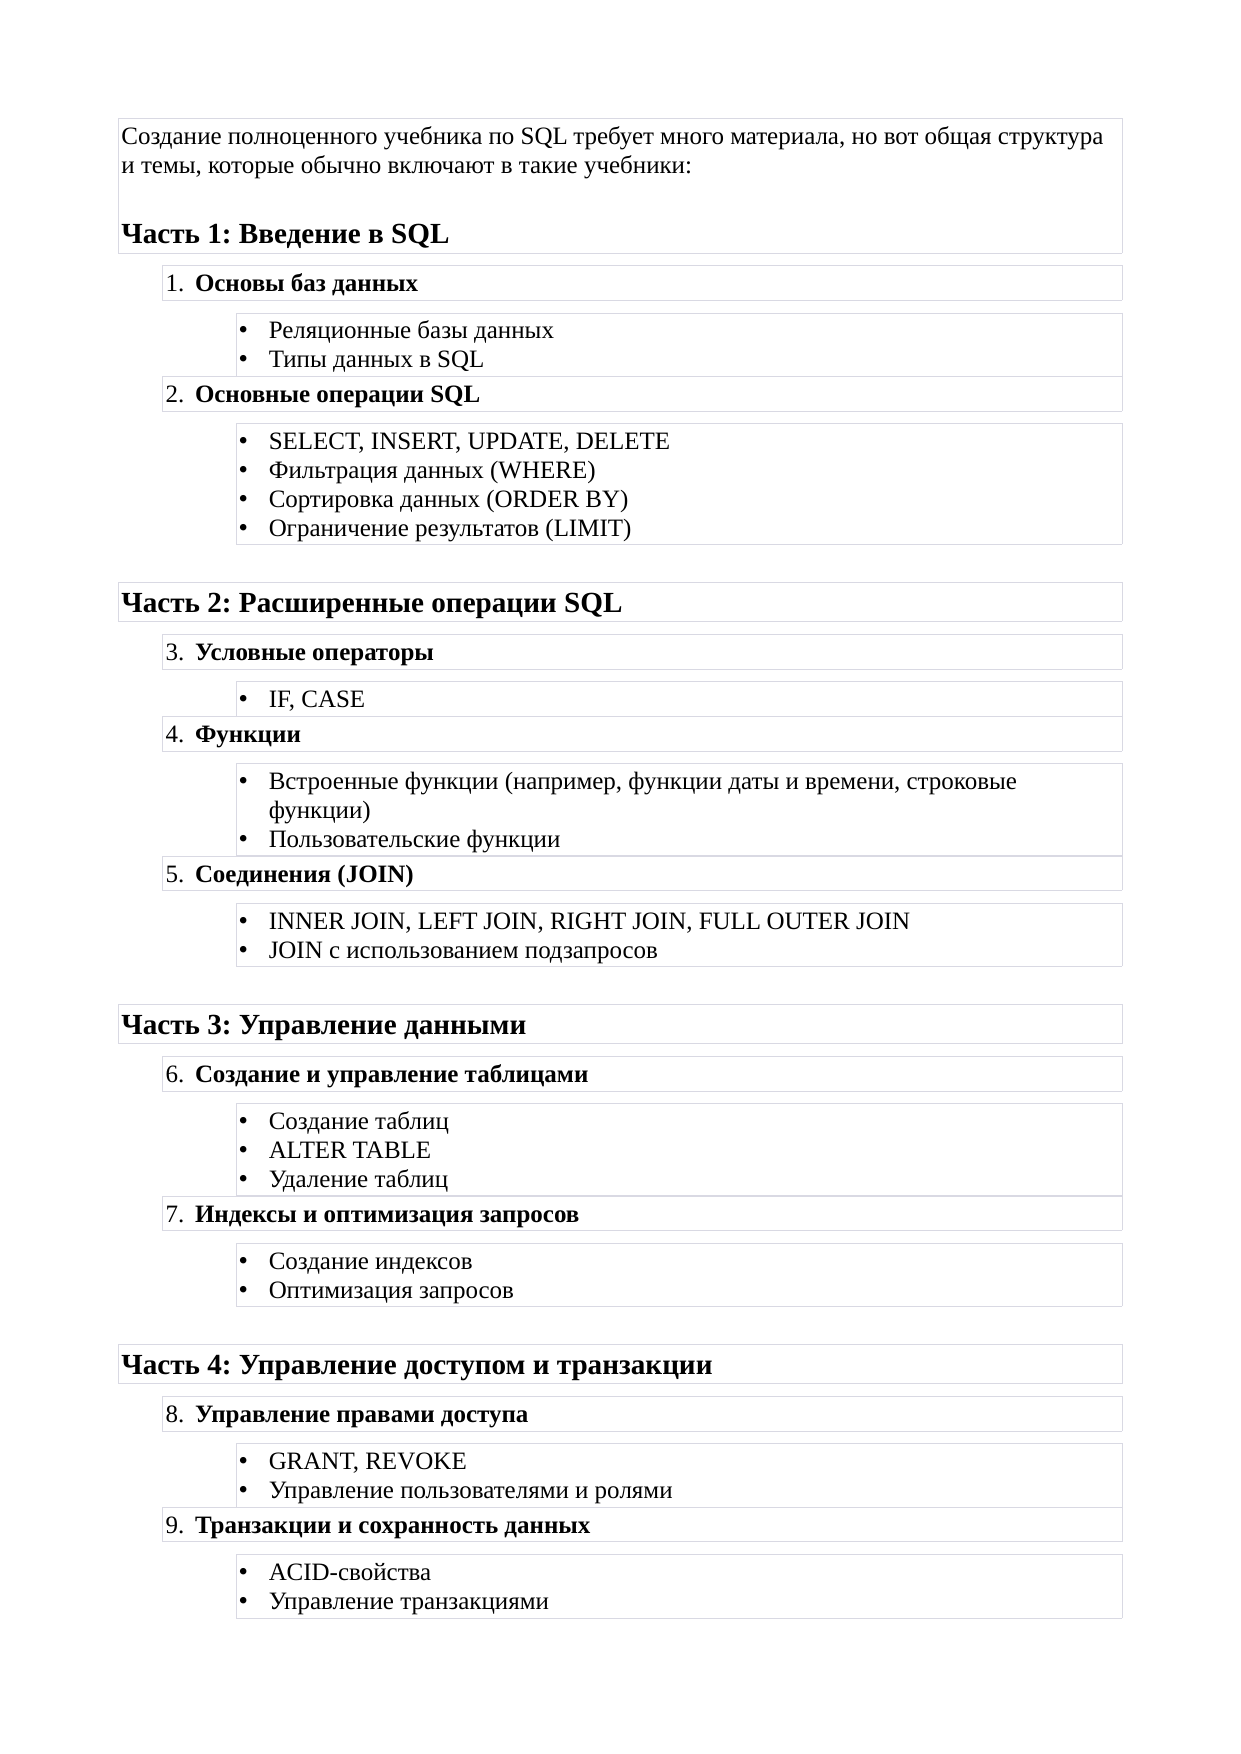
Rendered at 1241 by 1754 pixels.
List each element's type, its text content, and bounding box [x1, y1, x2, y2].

list Создание таблиц [237, 1104, 1122, 1132]
subtitle Часть 3: Управление данными [119, 1005, 1122, 1043]
list Основные операции SQL [163, 377, 1122, 411]
list ACID-свойства [237, 1555, 1122, 1583]
list SELECT, INSERT, UPDATE, DELETE [237, 424, 1122, 452]
list Удаление таблиц [237, 1161, 1122, 1195]
list INNER JOIN, LEFT JOIN, RIGHT JOIN, FULL OUTER JOIN [237, 904, 1122, 932]
list Сортировка данных (ORDER BY) [237, 481, 1122, 509]
list JOIN с использованием подзапросов [237, 932, 1122, 966]
subtitle Часть 4: Управление доступом и транзакции [119, 1345, 1122, 1383]
list ALTER TABLE [237, 1132, 1122, 1161]
list Типы данных в SQL [237, 341, 1122, 376]
list Оптимизация запросов [237, 1272, 1122, 1306]
list Ограничение результатов (LIMIT) [237, 509, 1122, 544]
list Фильтрация данных (WHERE) [237, 452, 1122, 481]
list Функции [163, 717, 1122, 751]
list Пользовательские функции [237, 821, 1122, 855]
list Основы баз данных [163, 266, 1122, 300]
list Управление пользователями и ролями [237, 1472, 1122, 1507]
list GRANT, REVOKE [237, 1444, 1122, 1472]
list IF, CASE [237, 682, 1122, 716]
subtitle Часть 1: Введение в SQL [119, 213, 1122, 253]
text Создание полноценного учебника по SQL требует много материала, но вот общая структура и темы, которые обычно включают в такие учебники: [119, 119, 1122, 179]
list Управление правами доступа [163, 1397, 1122, 1431]
list Создание и управление таблицами [163, 1057, 1122, 1091]
list Управление транзакциями [237, 1583, 1122, 1618]
list Встроенные функции (например, функции даты и времени, строковые функции) [237, 764, 1122, 821]
list Создание индексов [237, 1244, 1122, 1272]
subtitle Часть 2: Расширенные операции SQL [119, 583, 1122, 621]
list Соединения (JOIN) [163, 857, 1122, 890]
list Условные операторы [163, 635, 1122, 669]
list Транзакции и сохранность данных [163, 1508, 1122, 1541]
list Индексы и оптимизация запросов [163, 1197, 1122, 1230]
list Реляционные базы данных [237, 314, 1122, 341]
